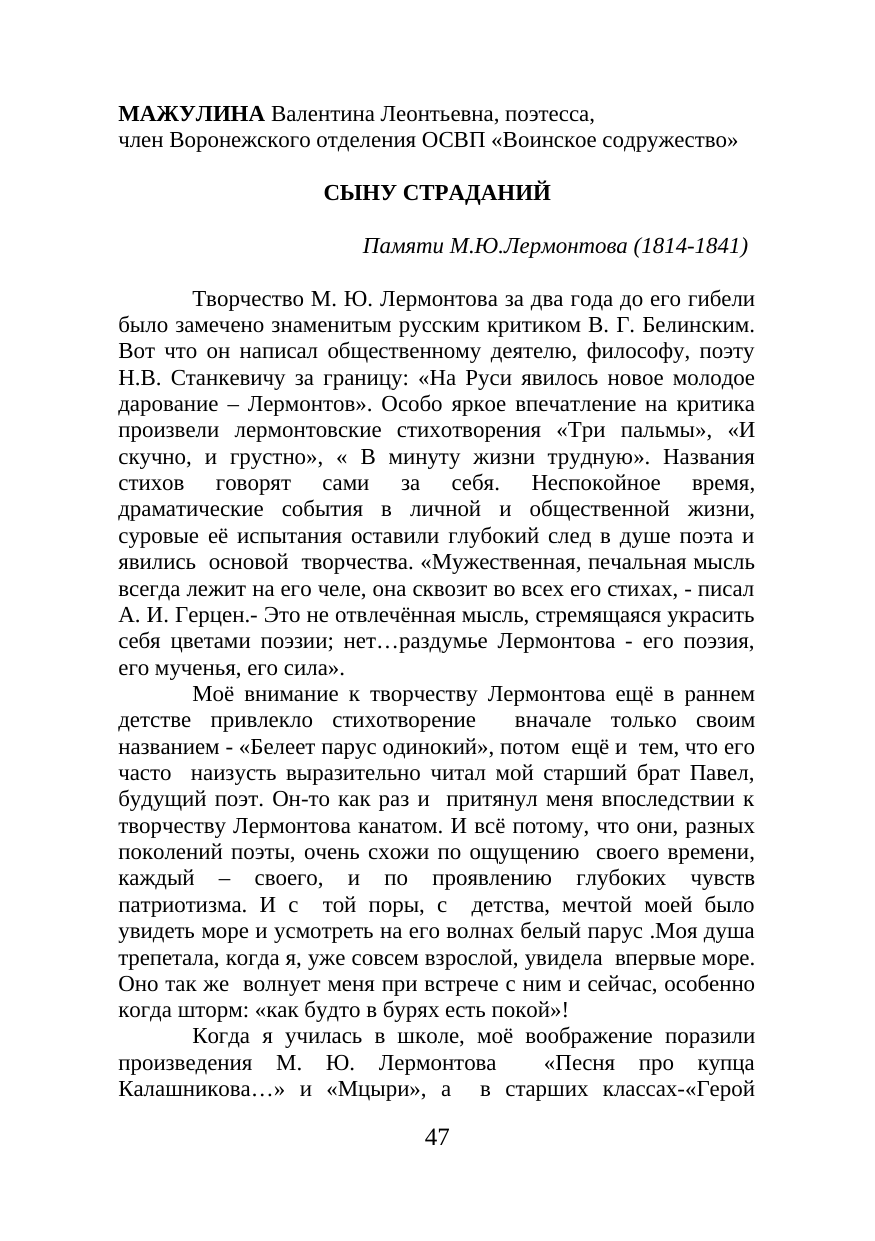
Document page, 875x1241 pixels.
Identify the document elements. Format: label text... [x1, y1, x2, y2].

text Памяти М.Ю.Лермонтова (1814-1841) [118, 232, 756, 285]
text МАЖУЛИНА Валентина Леонтьевна, поэтесса, [118, 100, 756, 127]
text СЫНУ СТРАДАНИЙ [118, 179, 756, 206]
text Творчество М. Ю. Лермонтова за два года до его гибели было замечено знаменитым русским критиком В. Г. Белинским. Вот что он написал общественному деятелю, философу, поэту Н.В. Станкевичу за границу: «На Руси явилось новое молодое дарование – Лермонтов». Особо яркое впечатление на критика произвели лермонтовские стихотворения «Три пальмы», «И скучно, и грустно», « В минуту жизни трудную». Названия стихов говорят сами за себя. Неспокойное время, драматические события в личной и общественной жизни, суровые её испытания оставили глубокий след в душе поэта и явились основой творчества. «Мужественная, печальная мысль всегда лежит на его челе, она сквозит во всех его стихах, - писал А. И. Герцен.- Это не отвлечённая мысль, стремящаяся украсить себя цветами поэзии; нет…раздумье Лермонтова - его поэзия, его мученья, его сила». [118, 285, 756, 680]
text Моё внимание к творчеству Лермонтова ещё в раннем детстве привлекло стихотворение вначале только своим названием - «Белеет парус одинокий», потом ещё и тем, что его часто наизусть выразительно читал мой старший брат Павел, будущий поэт. Он-то как раз и притянул меня впоследствии к творчеству Лермонтова канатом. И всё потому, что они, разных поколений поэты, очень схожи по ощущению своего времени, каждый – своего, и по проявлению глубоких чувств патриотизма. И с той поры, с детства, мечтой моей было увидеть море и усмотреть на его волнах белый парус .Моя душа трепетала, когда я, уже совсем взрослой, увидела впервые море. Оно так же волнует меня при встрече с ним и сейчас, особенно когда шторм: «как будто в бурях есть покой»! [118, 680, 756, 1023]
text член Воронежского отделения ОСВП «Воинское содружество» [118, 127, 756, 153]
text Когда я училась в школе, моё воображение поразили произведения М. Ю. Лермонтова «Песня про купца Калашникова…» и «Мцыри», а в старших классах-«Герой [118, 1023, 756, 1102]
